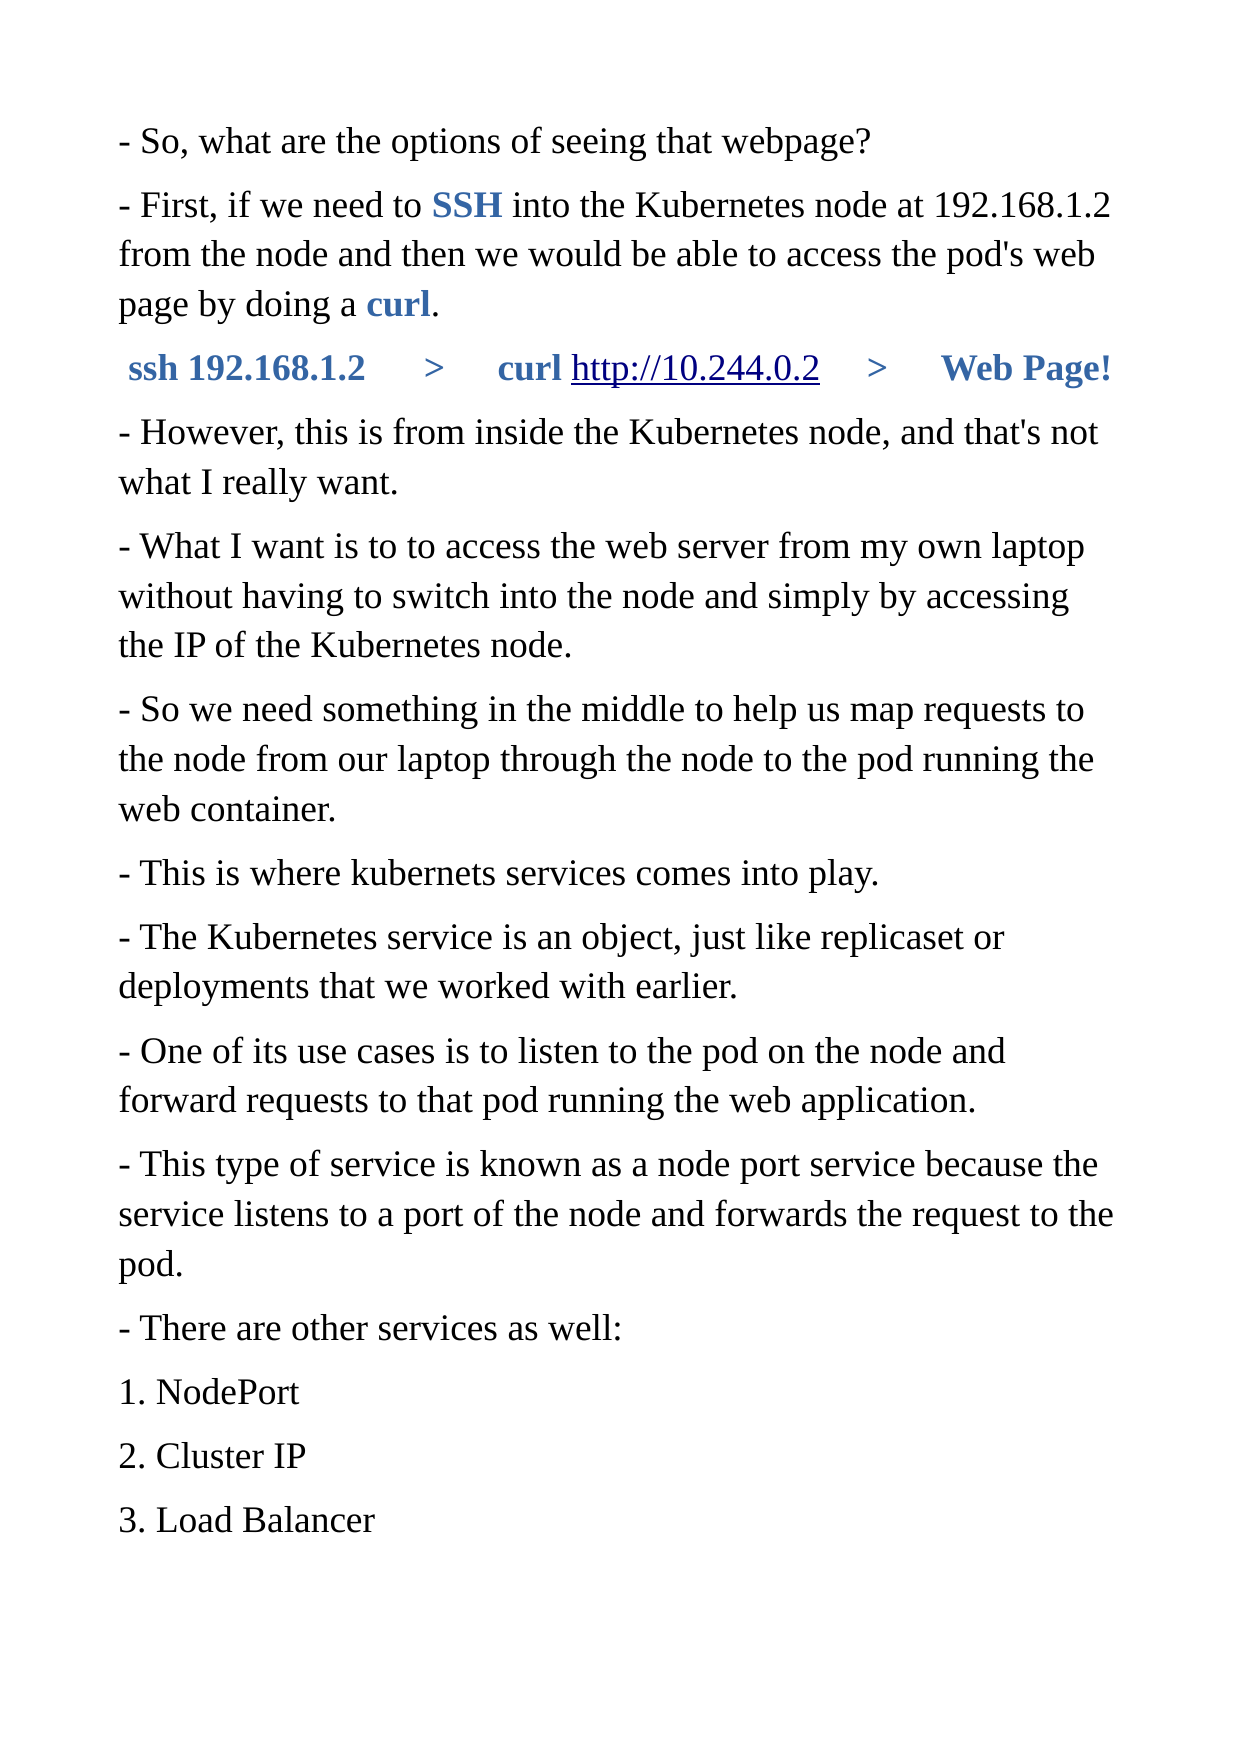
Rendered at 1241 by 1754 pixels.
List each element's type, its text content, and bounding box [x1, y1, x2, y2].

text - One of its use cases is to listen to the pod on the node and forward requests to that pod running the web application. [118, 1028, 1122, 1121]
text - So we need something in the middle to help us map requests to the node from our laptop through the node to the pod running the web container. [118, 687, 1122, 829]
text - The Kubernetes service is an object, just like replicaset or deployments that we worked with earlier. [118, 914, 1122, 1007]
text ssh 192.168.1.2 > curl http://10.244.0.2 > Web Page! [118, 346, 1122, 389]
text - This is where kubernets services comes into play. [118, 850, 1122, 893]
text - First, if we need to SSH into the Kubernetes node at 192.168.1.2 from the node and then we would be able to access the pod's web page by doing a curl. [118, 182, 1122, 324]
text - So, what are the options of seeing that webpage? [118, 118, 1122, 161]
text 2. Cluster IP [118, 1433, 1122, 1477]
text - What I want is to to access the web server from my own laptop without having to switch into the node and simply by accessing the IP of the Kubernetes node. [118, 523, 1122, 666]
text - There are other services as well: [118, 1305, 1122, 1348]
text - This type of service is known as a node port service because the service listens to a port of the node and forwards the request to the pod. [118, 1142, 1122, 1284]
text 1. NodePort [118, 1369, 1122, 1412]
text 3. Load Balancer [118, 1498, 1122, 1541]
text - However, this is from inside the Kubernetes node, and that's not what I really want. [118, 410, 1122, 502]
